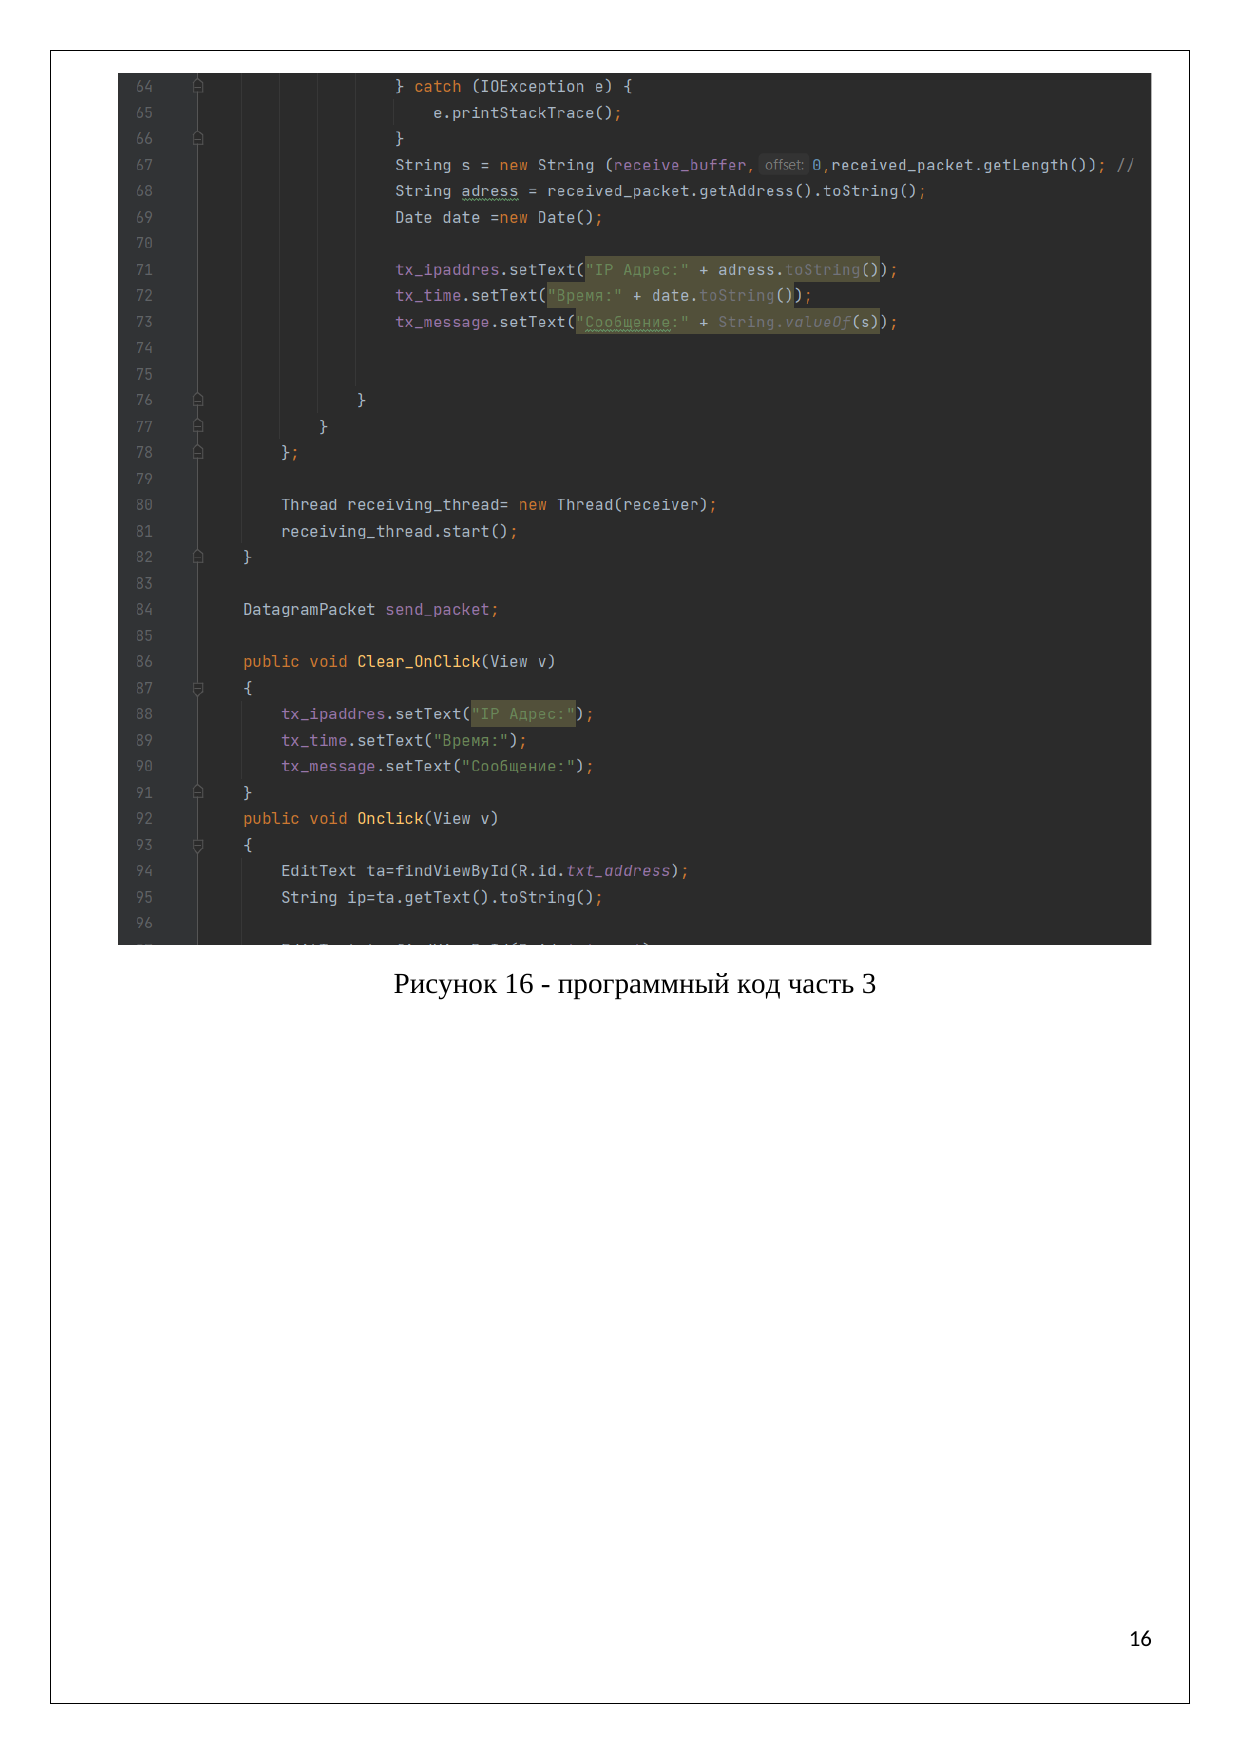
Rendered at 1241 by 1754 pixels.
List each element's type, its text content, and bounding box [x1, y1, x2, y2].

text Рисунок 16 - программный код часть 3 [118, 966, 1152, 999]
